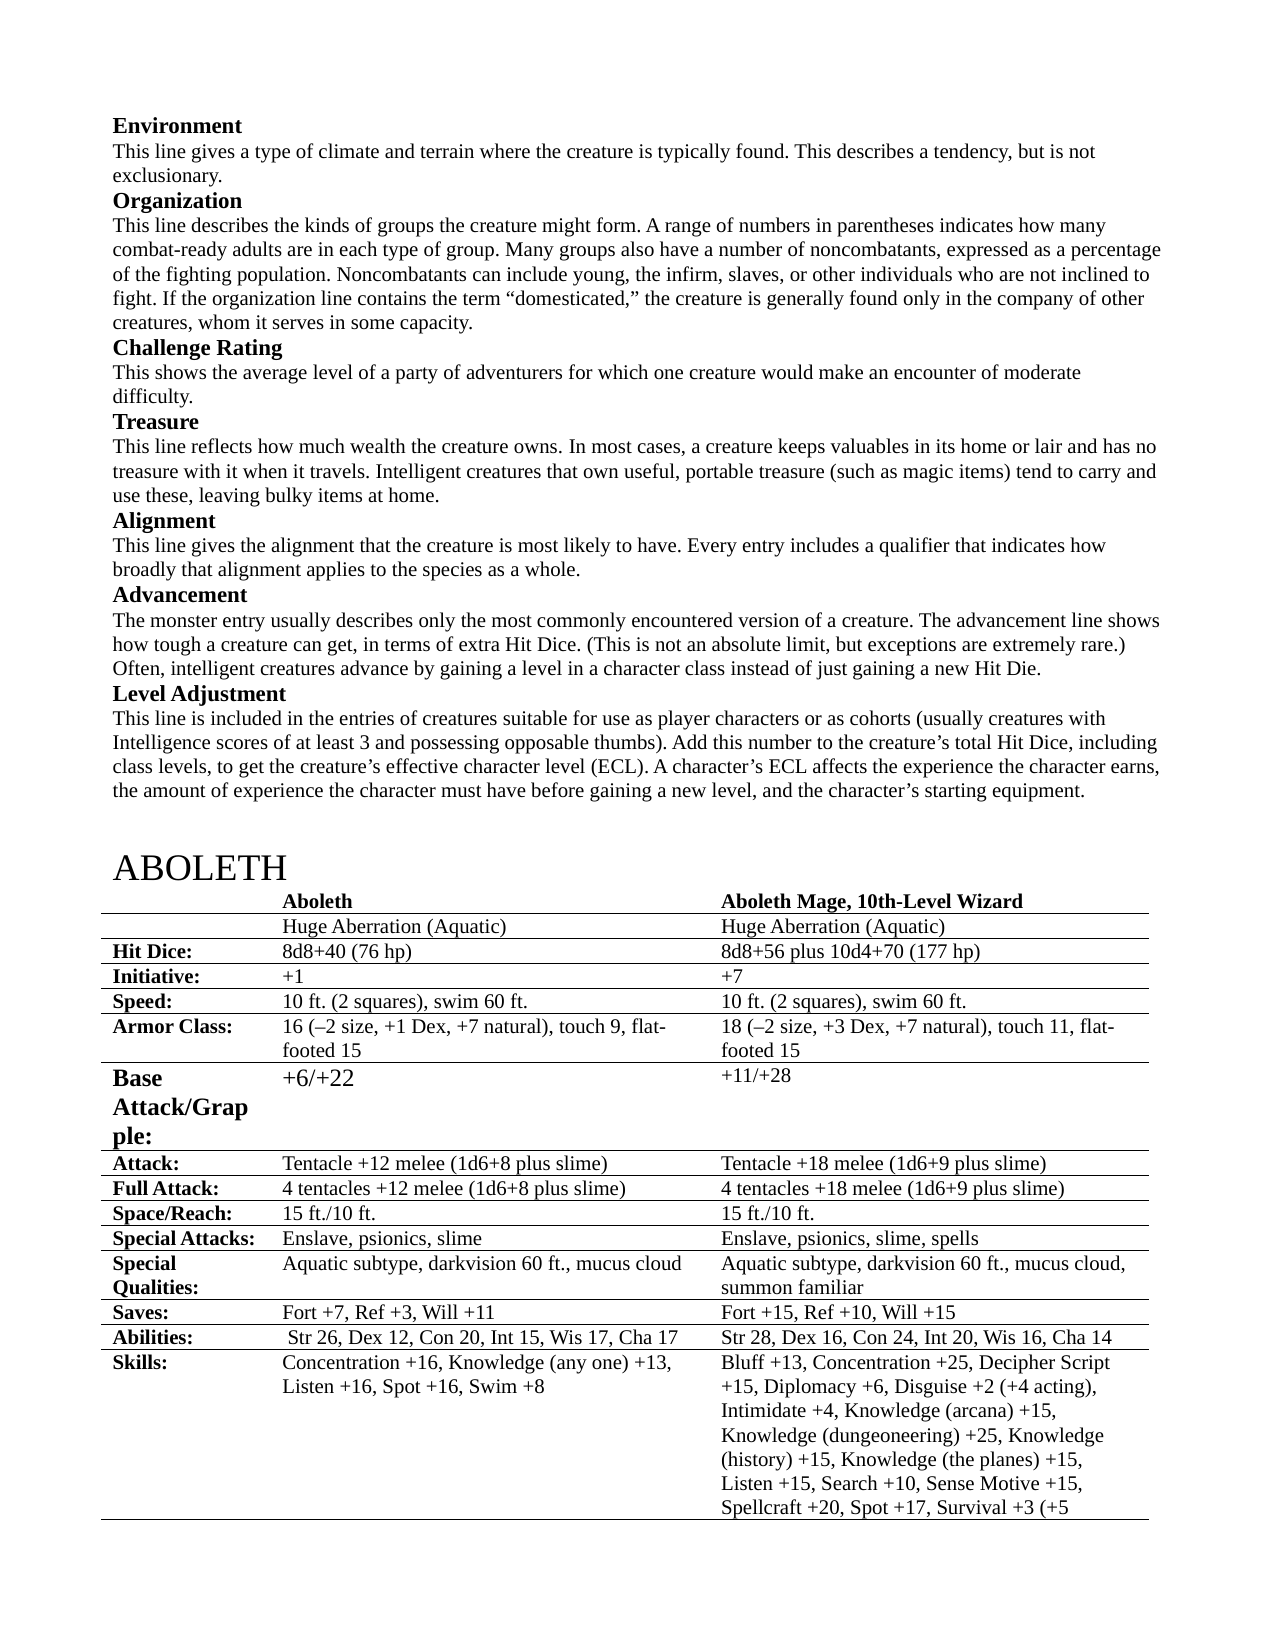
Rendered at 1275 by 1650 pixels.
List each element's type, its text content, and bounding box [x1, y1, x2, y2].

table_cell Full Attack: [101, 1176, 271, 1200]
text This line gives the alignment that the creature is most likely to have. Every entry includes a qualifier that indicates how broadly that alignment applies to the species as a whole. [112, 533, 1162, 581]
subtitle Environment [112, 112, 1162, 139]
table_cell 15 ft./10 ft. [271, 1201, 709, 1225]
table_cell 15 ft./10 ft. [710, 1201, 1148, 1225]
table_cell Armor Class: [101, 1014, 271, 1062]
table_cell Hit Dice: [101, 939, 271, 963]
subtitle Level Adjustment [112, 680, 1162, 706]
text The monster entry usually describes only the most commonly encountered version of a creature. The advancement line shows how tough a creature can get, in terms of extra Hit Dice. (This is not an absolute limit, but exceptions are extremely rare.) Often, intelligent creatures advance by gaining a level in a character class instead of just gaining a new Hit Die. [112, 607, 1162, 680]
table_cell Enslave, psionics, slime, spells [710, 1226, 1148, 1250]
table_cell 4 tentacles +18 melee (1d6+9 plus slime) [710, 1176, 1148, 1200]
table_cell Attack: [101, 1151, 271, 1174]
subtitle Advancement [112, 581, 1162, 607]
table_cell Special Attacks: [101, 1226, 271, 1250]
text This line gives a type of climate and terrain where the creature is typically found. This describes a tendency, but is not exclusionary. [112, 139, 1162, 187]
text This line reflects how much wealth the creature owns. In most cases, a creature keeps valuables in its home or lair and has no treasure with it when it travels. Intelligent creatures that own useful, portable treasure (such as magic items) tend to carry and use these, leaving bulky items at home. [112, 434, 1162, 507]
text This line describes the kinds of groups the creature might form. A range of numbers in parentheses indicates how many combat-ready adults are in each type of group. Many groups also have a number of noncombatants, expressed as a percentage of the fighting population. Noncombatants can include young, the infirm, slaves, or other individuals who are not inclined to fight. If the organization line contains the term “domesticated,” the creature is generally found only in the company of other creatures, whom it serves in some capacity. [112, 213, 1162, 334]
table_cell 18 (–2 size, +3 Dex, +7 natural), touch 11, flat-footed 15 [710, 1014, 1148, 1062]
table_cell Enslave, psionics, slime [271, 1226, 709, 1250]
table_header [101, 889, 271, 913]
table_cell Fort +15, Ref +10, Will +15 [710, 1300, 1148, 1324]
table_cell +6/+22 [271, 1063, 709, 1149]
table_cell +1 [271, 964, 709, 988]
subtitle Alignment [112, 507, 1162, 533]
table_cell +7 [710, 964, 1148, 988]
text This shows the average level of a party of adventurers for which one creature would make an encounter of moderate difficulty. [112, 360, 1162, 408]
table_cell Aquatic subtype, darkvision 60 ft., mucus cloud [271, 1251, 709, 1299]
text ABOLETH [112, 845, 1162, 888]
table_cell Abilities: [101, 1325, 271, 1349]
subtitle Organization [112, 187, 1162, 213]
table_cell Huge Aberration (Aquatic) [271, 914, 709, 938]
subtitle Challenge Rating [112, 334, 1162, 360]
table_cell Str 26, Dex 12, Con 20, Int 15, Wis 17, Cha 17 [271, 1325, 709, 1349]
table_cell Initiative: [101, 964, 271, 988]
table_header Aboleth Mage, 10th-Level Wizard [710, 889, 1148, 913]
table_cell 10 ft. (2 squares), swim 60 ft. [271, 989, 709, 1013]
table_cell Saves: [101, 1300, 271, 1324]
table_cell Speed: [101, 989, 271, 1013]
table_cell Bluff +13, Concentration +25, Decipher Script +15, Diplomacy +6, Disguise +2 (+4 acting), Intimidate +4, Knowledge (arcana) +15, Knowledge (dungeoneering) +25, Knowledge (history) +15, Knowledge (the planes) +15, Listen +15, Search +10, Sense Motive +15, Spellcraft +20, Spot +17, Survival +3 (+5 [710, 1350, 1148, 1519]
text This line is included in the entries of creatures suitable for use as player characters or as cohorts (usually creatures with Intelligence scores of at least 3 and possessing opposable thumbs). Add this number to the creature’s total Hit Dice, including class levels, to get the creature’s effective character level (ECL). A character’s ECL affects the experience the character earns, the amount of experience the character must have before gaining a new level, and the character’s starting equipment. [112, 706, 1162, 802]
table_cell Fort +7, Ref +3, Will +11 [271, 1300, 709, 1324]
table_cell Base Attack/Grapple: [101, 1063, 271, 1149]
table_cell 4 tentacles +12 melee (1d6+8 plus slime) [271, 1176, 709, 1200]
table_cell 8d8+56 plus 10d4+70 (177 hp) [710, 939, 1148, 963]
table_cell Tentacle +18 melee (1d6+9 plus slime) [710, 1151, 1148, 1174]
table_cell +11/+28 [710, 1063, 1148, 1149]
subtitle Treasure [112, 408, 1162, 434]
table_cell Concentration +16, Knowledge (any one) +13, Listen +16, Spot +16, Swim +8 [271, 1350, 709, 1519]
table_cell Str 28, Dex 16, Con 24, Int 20, Wis 16, Cha 14 [710, 1325, 1148, 1349]
table_cell [101, 914, 271, 938]
table_header Aboleth [271, 889, 709, 913]
table_cell Space/Reach: [101, 1201, 271, 1225]
table_cell Huge Aberration (Aquatic) [710, 914, 1148, 938]
table_cell Special Qualities: [101, 1251, 271, 1299]
table_cell 10 ft. (2 squares), swim 60 ft. [710, 989, 1148, 1013]
table_cell 8d8+40 (76 hp) [271, 939, 709, 963]
table_cell 16 (–2 size, +1 Dex, +7 natural), touch 9, flat-footed 15 [271, 1014, 709, 1062]
table_cell Aquatic subtype, darkvision 60 ft., mucus cloud, summon familiar [710, 1251, 1148, 1299]
table_cell Skills: [101, 1350, 271, 1519]
table_cell Tentacle +12 melee (1d6+8 plus slime) [271, 1151, 709, 1174]
